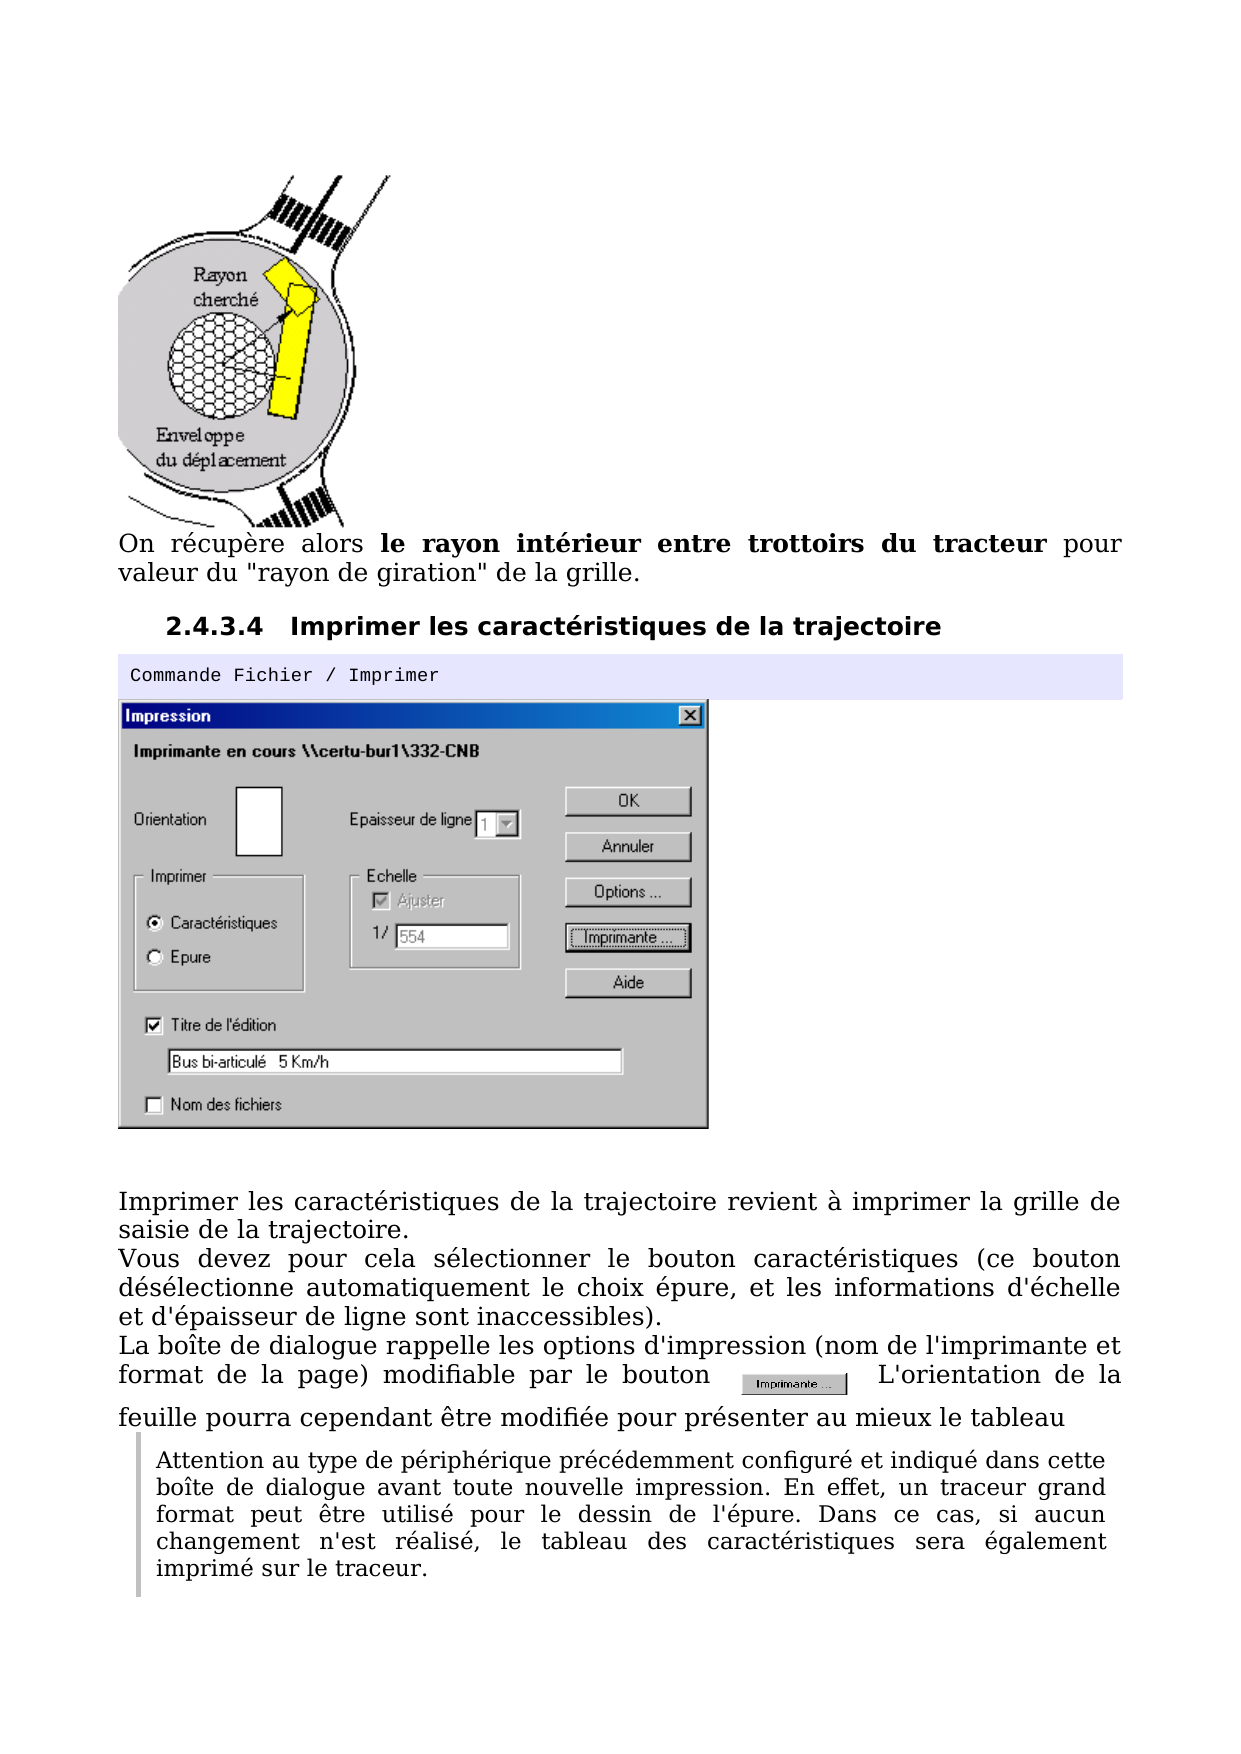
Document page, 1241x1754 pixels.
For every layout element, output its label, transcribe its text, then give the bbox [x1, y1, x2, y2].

text Imprimer les caractéristiques de la trajectoire revient à imprimer la grille de saisie de la trajectoire. [118, 1187, 1122, 1245]
list Commande Fichier / Imprimer [119, 655, 1122, 699]
text Vous devez pour cela sélectionner le bouton caractéristiques (ce bouton désélectionne automatiquement le choix épure, et les informations d'échelle et d'épaisseur de ligne sont inaccessibles). [118, 1245, 1122, 1332]
picture [741, 1373, 848, 1395]
subtitle Imprimer les caractéristiques de la trajectoire [165, 612, 1122, 641]
text La boîte de dialogue rappelle les options d'impression (nom de l'imprimante et format de la page) modifiable par le bouton L'orientation de la feuille pourra cependant être modifiée pour présenter au mieux le tableau [118, 1332, 1122, 1432]
text Attention au type de périphérique précédemment configuré et indiqué dans cette boîte de dialogue avant toute nouvelle impression. En effet, un traceur grand format peut être utilisé pour le dessin de l'épure. Dans ce cas, si aucun changement n'est réalisé, le tableau des caractéristiques sera également imprimé sur le traceur. [141, 1432, 1122, 1597]
picture [118, 699, 709, 1129]
text On récupère alors le rayon intérieur entre trottoirs du tracteur pour valeur du "rayon de giration" de la grille. [118, 529, 1122, 587]
picture [118, 118, 439, 529]
